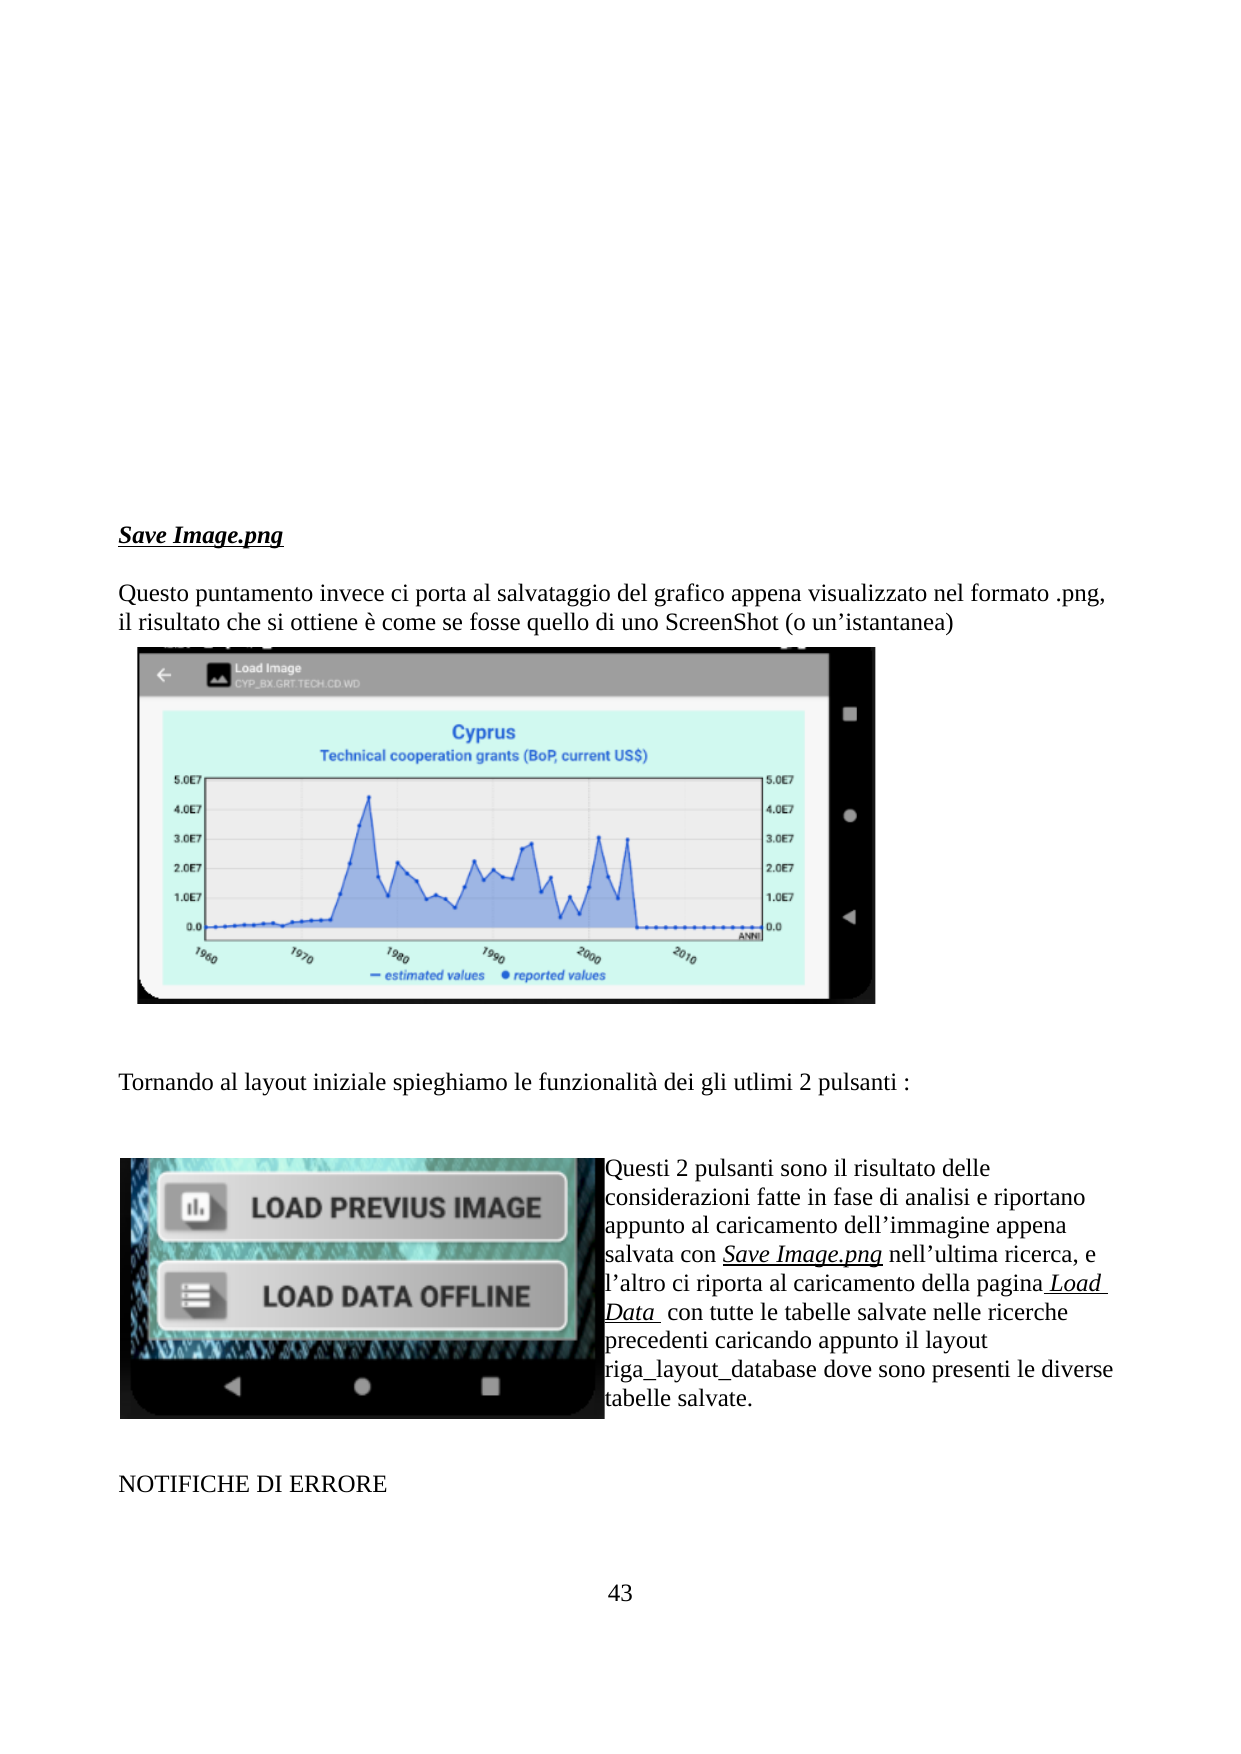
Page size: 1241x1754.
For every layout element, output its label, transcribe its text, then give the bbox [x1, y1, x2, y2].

picture [120, 1158, 605, 1419]
picture [137, 647, 876, 1004]
text Tornando al layout iniziale spieghiamo le funzionalità dei gli utlimi 2 pulsanti : [118, 1067, 1122, 1096]
text Questi 2 pulsanti sono il risultato delle considerazioni fatte in fase di analisi e riportano appunto al caricamento dell’immagine appena salvata con Save Image.png nell’ultima ricerca, e l’altro ci riporta al caricamento della pagina Load Data con tutte le tabelle salvate nelle ricerche precedenti caricando appunto il layout riga_layout_database dove sono presenti le diverse tabelle salvate. [118, 1153, 1122, 1412]
text Save Image.png [118, 521, 1122, 549]
text NOTIFICHE DI ERRORE [118, 1469, 1122, 1498]
text Questo puntamento invece ci porta al salvataggio del grafico appena visualizzato nel formato .png, il risultato che si ottiene è come se fosse quello di uno ScreenShot (o un’istantanea) [118, 578, 1122, 636]
